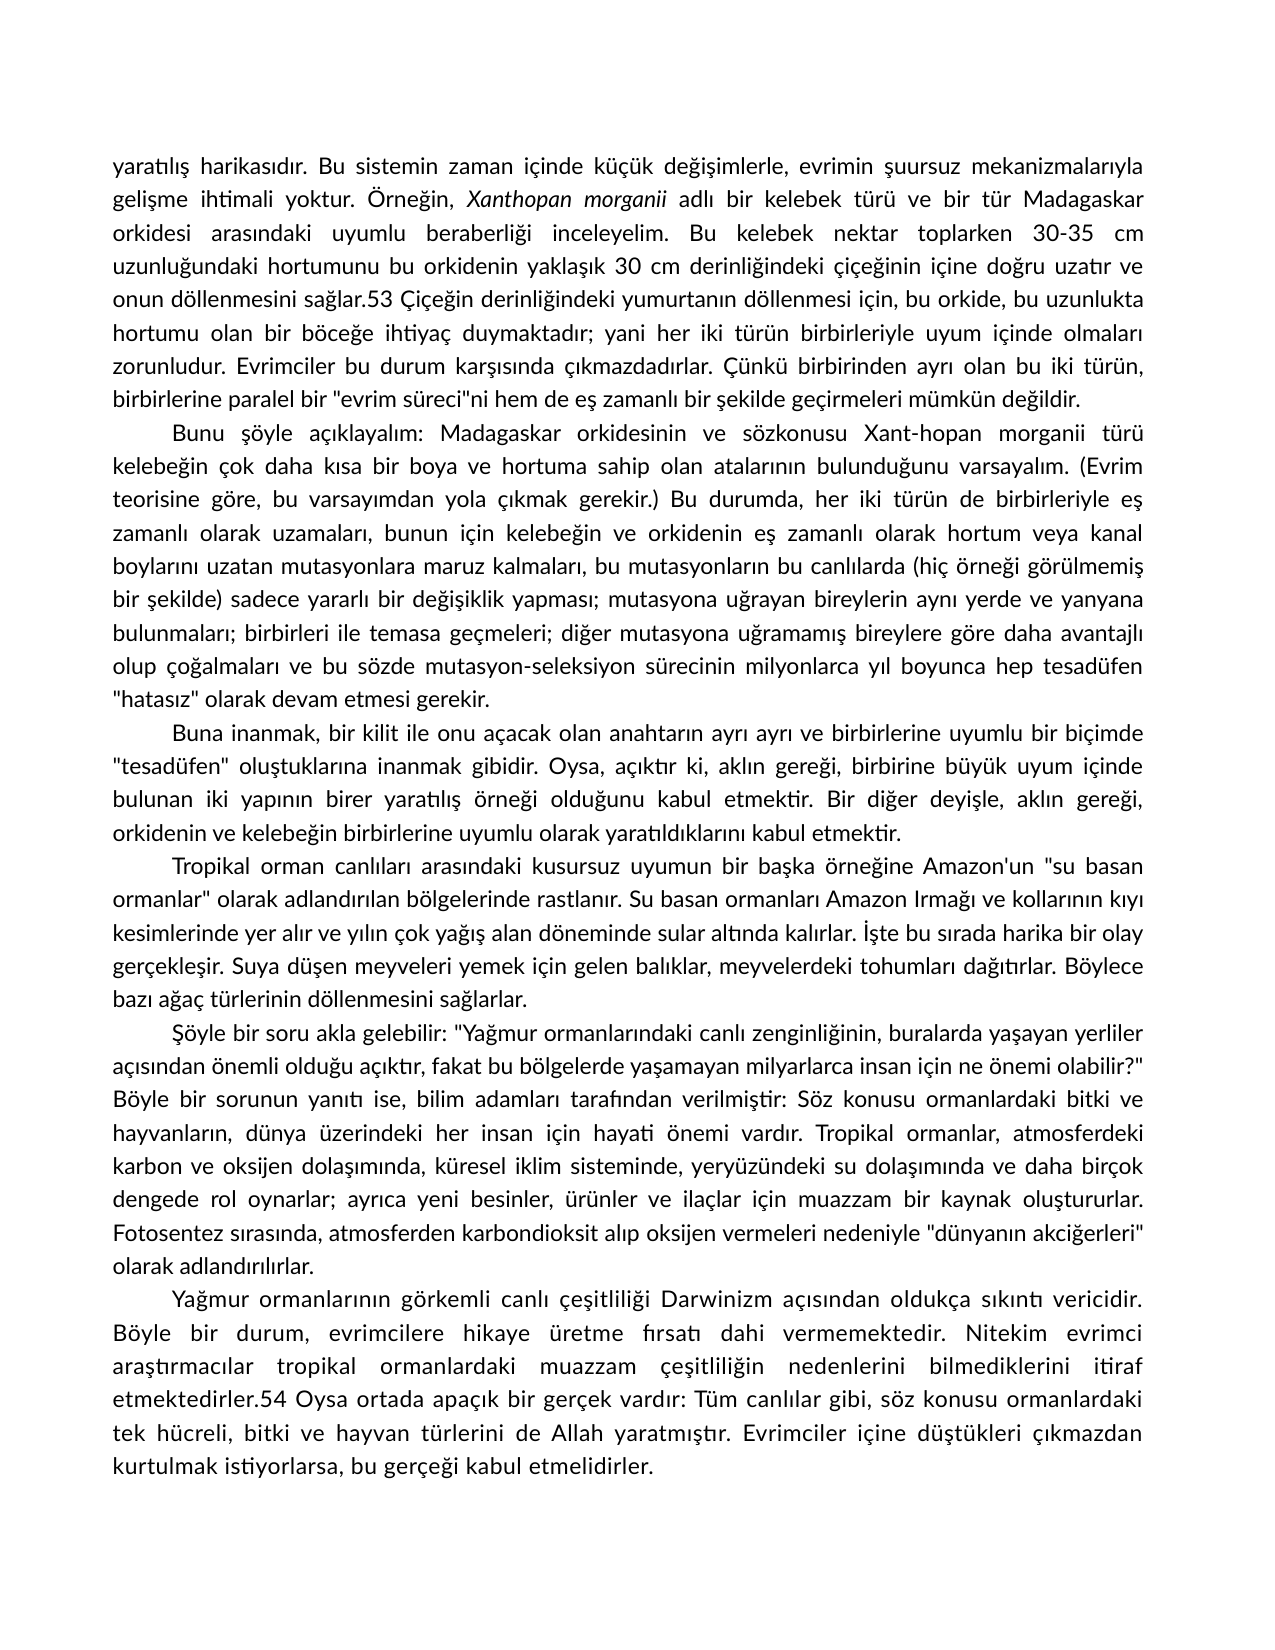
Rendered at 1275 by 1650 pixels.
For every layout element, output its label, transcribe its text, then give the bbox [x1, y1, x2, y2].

text yaratılış harikasıdır. Bu sistemin zaman içinde küçük değişimlerle, evrimin şuursuz mekanizmalarıyla gelişme ihtimali yoktur. Örneğin, Xanthopan morganii adlı bir kelebek türü ve bir tür Madagaskar orkidesi arasındaki uyumlu beraberliği inceleyelim. Bu kelebek nektar toplarken 30-35 cm uzunluğundaki hortumunu bu orkidenin yaklaşık 30 cm derinliğindeki çiçeğinin içine doğru uzatır ve onun döllenmesini sağlar.53 Çiçeğin derinliğindeki yumurtanın döllenmesi için, bu orkide, bu uzunlukta hortumu olan bir böceğe ihtiyaç duymaktadır; yani her iki türün birbirleriyle uyum içinde olmaları zorunludur. Evrimciler bu durum karşısında çıkmazdadırlar. Çünkü birbirinden ayrı olan bu iki türün, birbirlerine paralel bir "evrim süreci"ni hem de eş zamanlı bir şekilde geçirmeleri mümkün değildir. [112, 148, 1145, 414]
text Bunu şöyle açıklayalım: Madagaskar orkidesinin ve sözkonusu Xant-hopan morganii türü kelebeğin çok daha kısa bir boya ve hortuma sahip olan atalarının bulunduğunu varsayalım. (Evrim teorisine göre, bu varsayımdan yola çıkmak gerekir.) Bu durumda, her iki türün de birbirleriyle eş zamanlı olarak uzamaları, bunun için kelebeğin ve orkidenin eş zamanlı olarak hortum veya kanal boylarını uzatan mutasyonlara maruz kalmaları, bu mutasyonların bu canlılarda (hiç örneği görülmemiş bir şekilde) sadece yararlı bir değişiklik yapması; mutasyona uğrayan bireylerin aynı yerde ve yanyana bulunmaları; birbirleri ile temasa geçmeleri; diğer mutasyona uğramamış bireylere göre daha avantajlı olup çoğalmaları ve bu sözde mutasyon-seleksiyon sürecinin milyonlarca yıl boyunca hep tesadüfen "hatasız" olarak devam etmesi gerekir. [112, 414, 1145, 714]
text Buna inanmak, bir kilit ile onu açacak olan anahtarın ayrı ayrı ve birbirlerine uyumlu bir biçimde "tesadüfen" oluştuklarına inanmak gibidir. Oysa, açıktır ki, aklın gereği, birbirine büyük uyum içinde bulunan iki yapının birer yaratılış örneği olduğunu kabul etmektir. Bir diğer deyişle, aklın gereği, orkidenin ve kelebeğin birbirlerine uyumlu olarak yaratıldıklarını kabul etmektir. [112, 714, 1145, 848]
text Tropikal orman canlıları arasındaki kusursuz uyumun bir başka örneğine Amazon'un "su basan ormanlar" olarak adlandırılan bölgelerinde rastlanır. Su basan ormanları Amazon Irmağı ve kollarının kıyı kesimlerinde yer alır ve yılın çok yağış alan döneminde sular altında kalırlar. İşte bu sırada harika bir olay gerçekleşir. Suya düşen meyveleri yemek için gelen balıklar, meyvelerdeki tohumları dağıtırlar. Böylece bazı ağaç türlerinin döllenmesini sağlarlar. [112, 848, 1145, 1014]
text Şöyle bir soru akla gelebilir: "Yağmur ormanlarındaki canlı zenginliğinin, buralarda yaşayan yerliler açısından önemli olduğu açıktır, fakat bu bölgelerde yaşamayan milyarlarca insan için ne önemi olabilir?" Böyle bir sorunun yanıtı ise, bilim adamları tarafından verilmiştir: Söz konusu ormanlardaki bitki ve hayvanların, dünya üzerindeki her insan için hayati önemi vardır. Tropikal ormanlar, atmosferdeki karbon ve oksijen dolaşımında, küresel iklim sisteminde, yeryüzündeki su dolaşımında ve daha birçok dengede rol oynarlar; ayrıca yeni besinler, ürünler ve ilaçlar için muazzam bir kaynak oluştururlar. Fotosentez sırasında, atmosferden karbondioksit alıp oksijen vermeleri nedeniyle "dünyanın akciğerleri" olarak adlandırılırlar. [112, 1014, 1145, 1281]
text Yağmur ormanlarının görkemli canlı çeşitliliği Darwinizm açısından oldukça sıkıntı vericidir. Böyle bir durum, evrimcilere hikaye üretme fırsatı dahi vermemektedir. Nitekim evrimci araştırmacılar tropikal ormanlardaki muazzam çeşitliliğin nedenlerini bilmediklerini itiraf etmektedirler.54 Oysa ortada apaçık bir gerçek vardır: Tüm canlılar gibi, söz konusu ormanlardaki tek hücreli, bitki ve hayvan türlerini de Allah yaratmıştır. Evrimciler içine düştükleri çıkmazdan kurtulmak istiyorlarsa, bu gerçeği kabul etmelidirler. [112, 1281, 1145, 1481]
